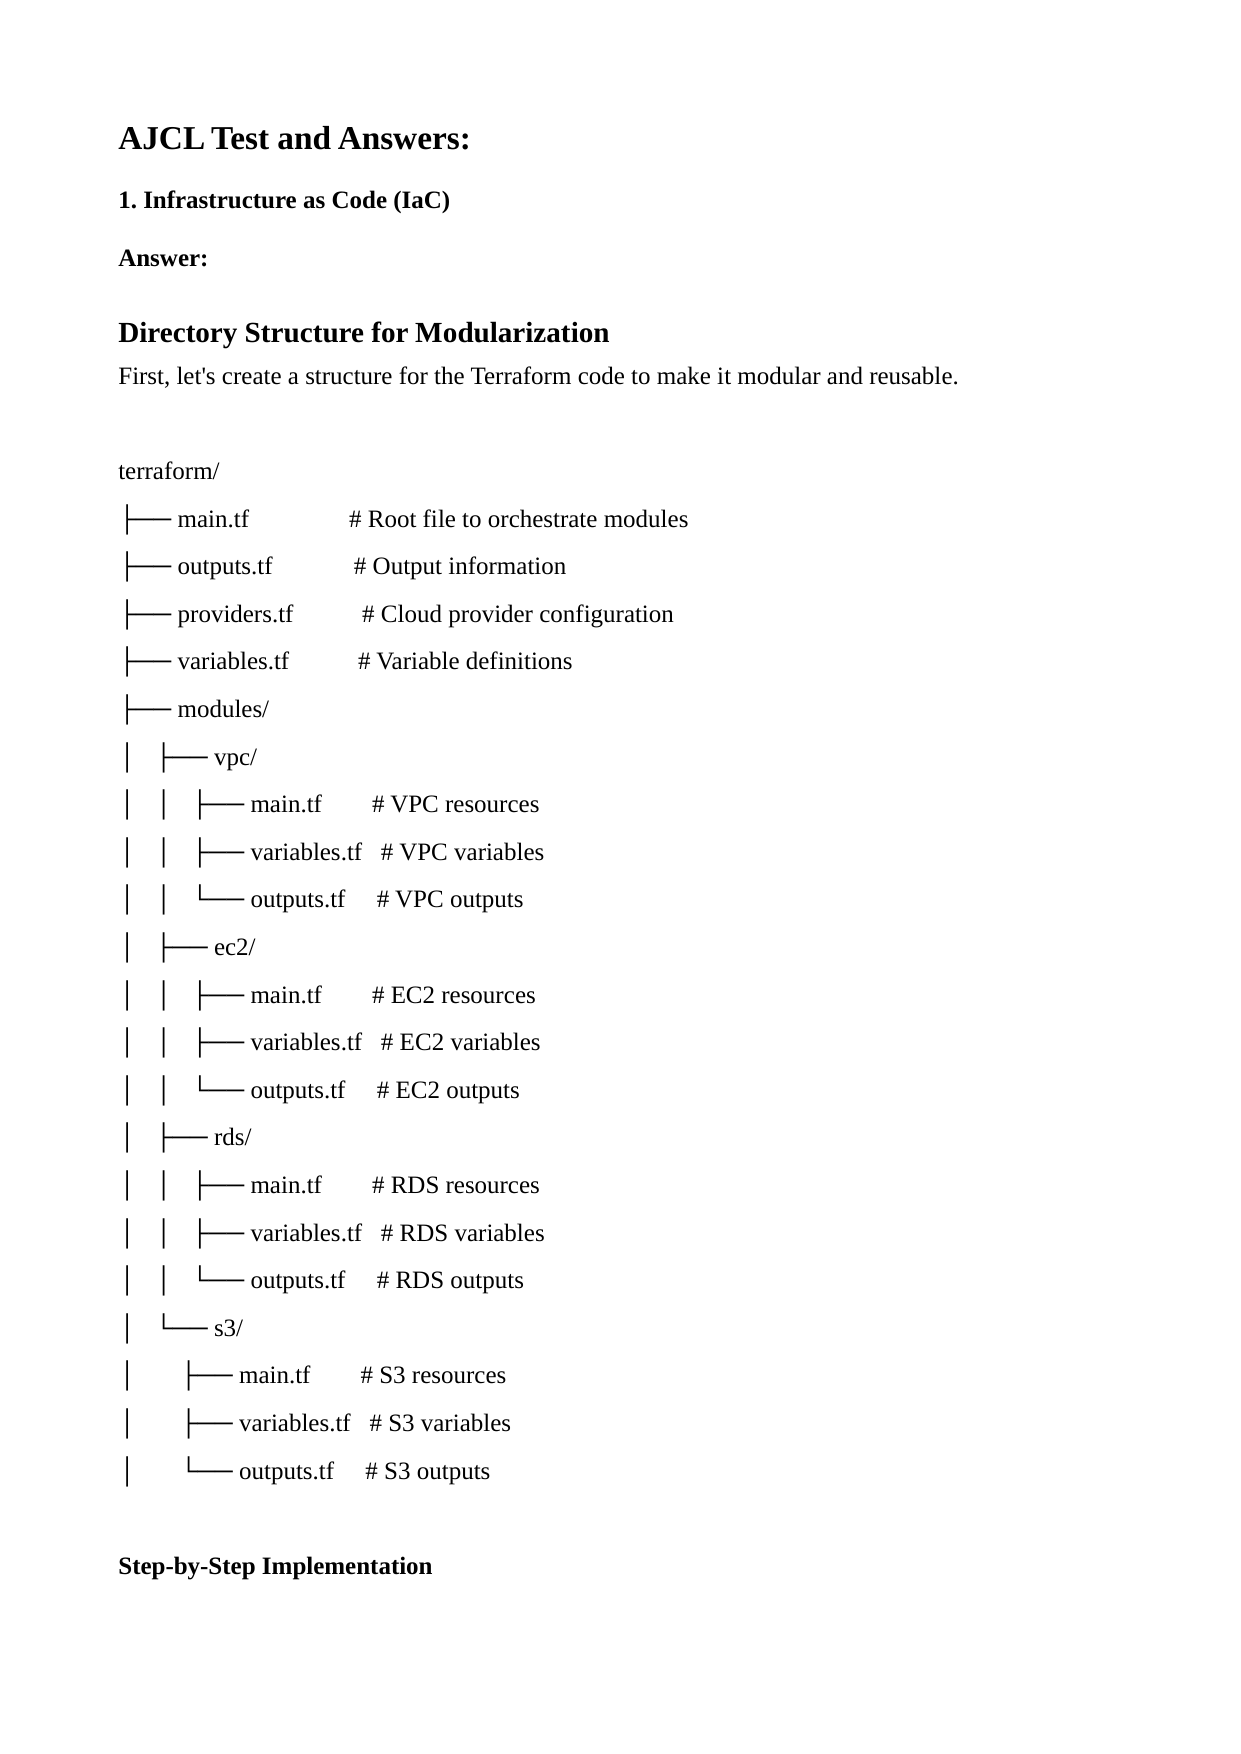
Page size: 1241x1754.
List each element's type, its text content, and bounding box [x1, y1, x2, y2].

text │ ├── ec2/ [118, 932, 126, 961]
text ├── variables.tf # Variable definitions [128, 646, 1122, 675]
text │ ├── main.tf # S3 resources [189, 1361, 1122, 1389]
text │ ├── vpc/ [118, 742, 126, 770]
text ├── modules/ [128, 694, 1122, 723]
text │ │ ├── variables.tf # RDS variables [164, 1218, 199, 1246]
text │ ├── variables.tf # S3 variables [128, 1408, 187, 1437]
text AJCL Test and Answers: [118, 118, 1122, 156]
text │ │ ├── variables.tf # RDS variables [201, 1218, 1122, 1246]
text │ │ └── outputs.tf # EC2 outputs [164, 1075, 1122, 1104]
text │ │ ├── variables.tf # VPC variables [128, 837, 162, 866]
text │ ├── vpc/ [128, 742, 162, 770]
text │ │ └── outputs.tf # VPC outputs [164, 884, 1122, 913]
text │ │ ├── variables.tf # VPC variables [201, 837, 1122, 866]
text │ ├── variables.tf # S3 variables [189, 1408, 1122, 1437]
text │ └── s3/ [118, 1313, 126, 1342]
text │ │ ├── variables.tf # RDS variables [128, 1218, 162, 1246]
text │ │ └── outputs.tf # RDS outputs [164, 1265, 1122, 1294]
text ├── main.tf # Root file to orchestrate modules [128, 504, 1122, 532]
text │ ├── rds/ [118, 1122, 126, 1151]
text │ │ ├── main.tf # EC2 resources [164, 980, 199, 1008]
text │ ├── vpc/ [164, 742, 1122, 770]
text │ │ ├── main.tf # EC2 resources [128, 980, 162, 1008]
text │ ├── rds/ [128, 1122, 162, 1151]
text │ │ ├── main.tf # RDS resources [128, 1170, 162, 1199]
text │ ├── ec2/ [128, 932, 162, 961]
text ├── providers.tf # Cloud provider configuration [128, 599, 1122, 628]
text │ │ └── outputs.tf # EC2 outputs [128, 1075, 162, 1104]
subtitle Directory Structure for Modularization [118, 315, 1122, 348]
text │ │ └── outputs.tf # RDS outputs [128, 1265, 162, 1294]
text │ │ ├── main.tf # VPC resources [201, 789, 1122, 818]
text │ └── outputs.tf # S3 outputs [128, 1456, 1122, 1484]
text │ ├── rds/ [164, 1122, 1122, 1151]
text │ │ ├── variables.tf # VPC variables [164, 837, 199, 866]
text │ │ ├── main.tf # VPC resources [128, 789, 162, 818]
text │ └── s3/ [128, 1313, 1122, 1342]
text │ │ ├── variables.tf # EC2 variables [164, 1027, 199, 1056]
text │ │ ├── main.tf # RDS resources [201, 1170, 1122, 1199]
text │ │ └── outputs.tf # VPC outputs [128, 884, 162, 913]
text Answer: [118, 243, 1122, 271]
text │ ├── main.tf # S3 resources [128, 1361, 187, 1389]
text │ │ ├── main.tf # EC2 resources [201, 980, 1122, 1008]
text │ │ ├── variables.tf # EC2 variables [201, 1027, 1122, 1056]
text │ │ ├── main.tf # VPC resources [164, 789, 199, 818]
text │ │ ├── main.tf # RDS resources [164, 1170, 199, 1199]
text ├── outputs.tf # Output information [128, 551, 1122, 580]
text │ ├── ec2/ [164, 932, 1122, 961]
text Step-by-Step Implementation [118, 1551, 1122, 1580]
text │ │ ├── variables.tf # EC2 variables [128, 1027, 162, 1056]
text First, let's create a structure for the Terraform code to make it modular and reusable. [118, 361, 1122, 389]
text terraform/ [118, 456, 1122, 485]
text 1. Infrastructure as Code (IaC) [118, 185, 1122, 214]
